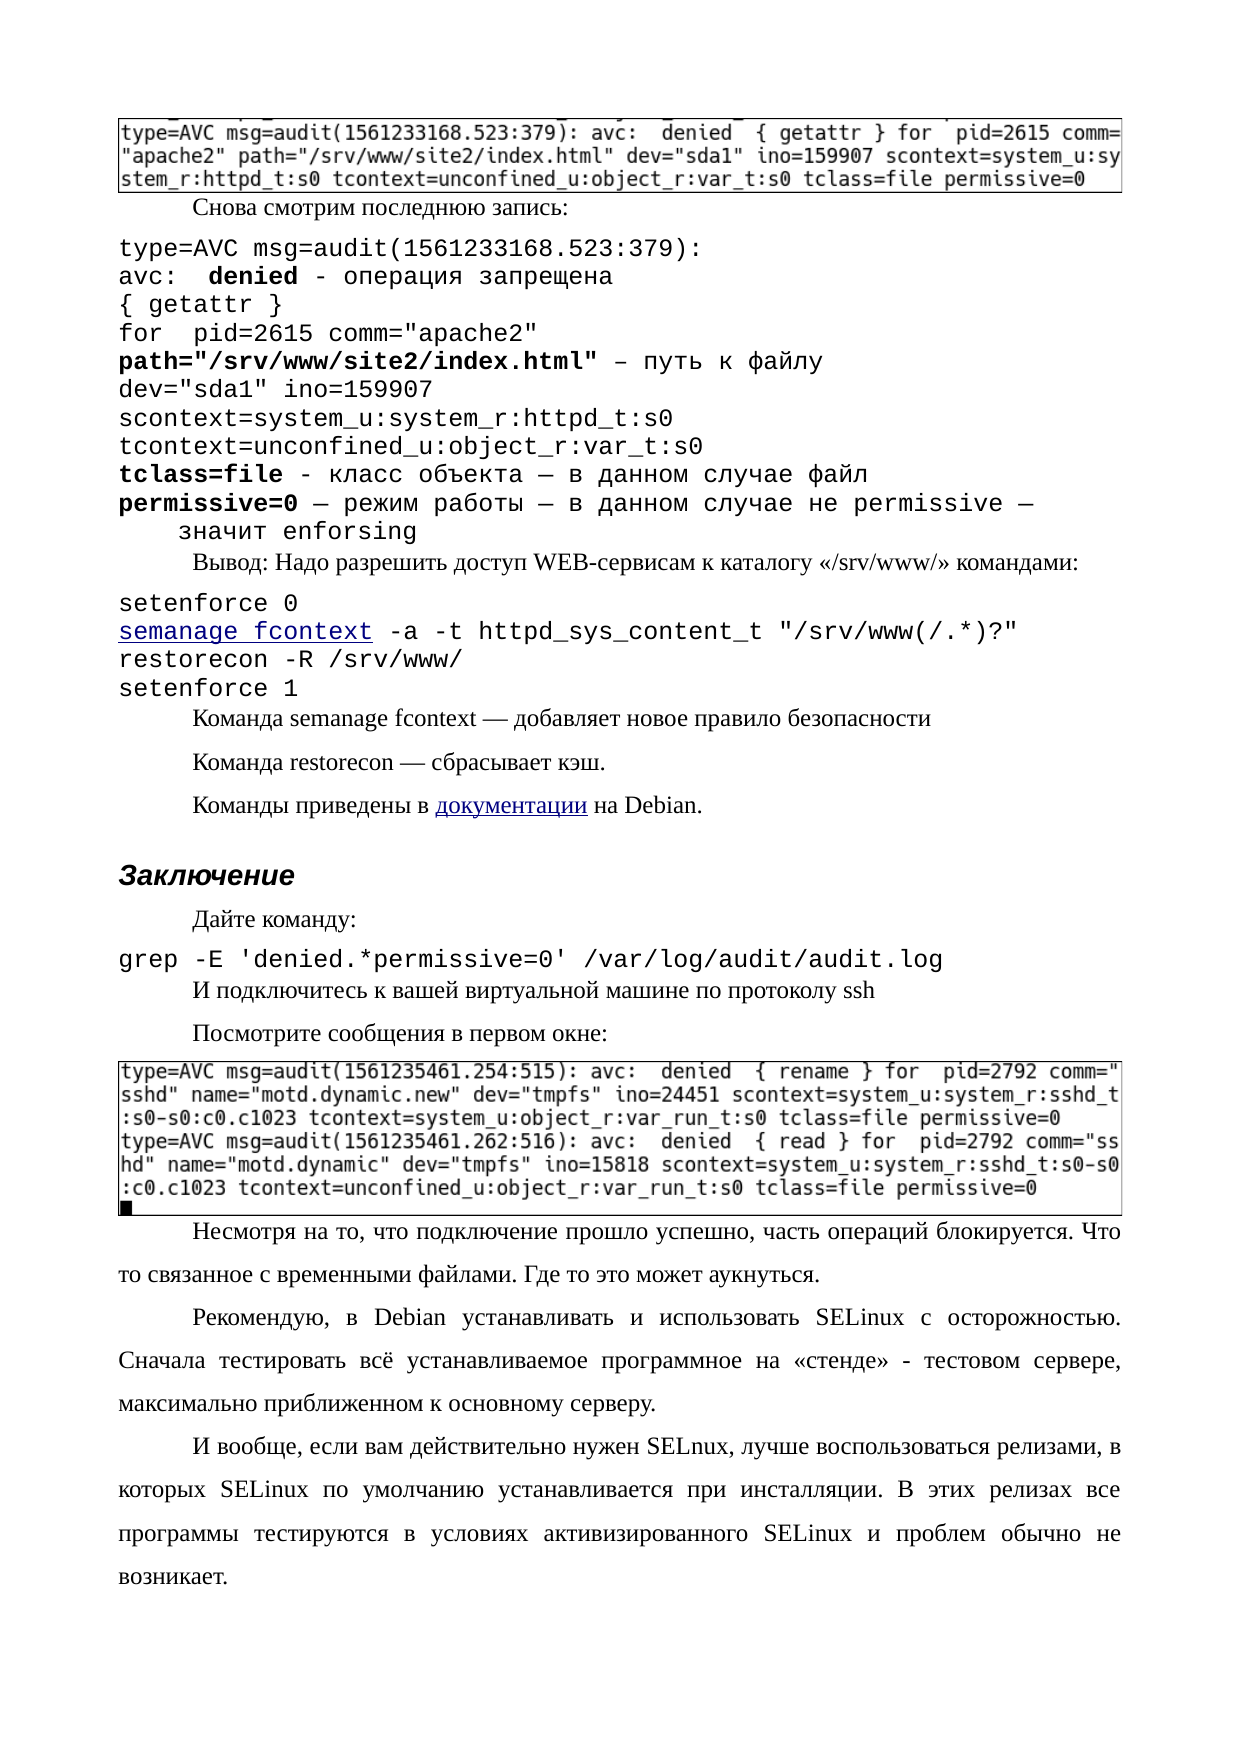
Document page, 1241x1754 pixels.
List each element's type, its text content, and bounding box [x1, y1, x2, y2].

text restorecon -R /srv/www/ [118, 647, 1122, 675]
text scontext=system_u:system_r:httpd_t:s0 [118, 405, 1122, 434]
text Команда restorecon — сбрасывает кэш. [118, 747, 1122, 775]
picture [118, 1061, 1123, 1216]
text dev="sda1" ino=159907 [118, 377, 1122, 405]
text Вывод: Надо разрешить доступ WEB-сервисам к каталогу «/srv/www/» командами: [118, 547, 1122, 576]
text Посмотрите сообщения в первом окне: [118, 1018, 1122, 1047]
text for pid=2615 comm="apache2" [118, 320, 1122, 349]
text Несмотря на то, что подключение прошло успешно, часть операций блокируется. Что то связанное с временными файлами. Где то это может аукнуться. [118, 1216, 1122, 1288]
text avc: denied - операция запрещена [118, 264, 1122, 292]
text Рекомендую, в Debian устанавливать и использовать SELinux с осторожностью. Сначала тестировать всё устанавливаемое программное на «стенде» - тестовом сервере, максимально приближенном к основному серверу. [118, 1302, 1122, 1417]
subtitle Заключение [118, 858, 1122, 891]
text type=AVC msg=audit(1561233168.523:379): [118, 235, 1122, 264]
picture [118, 118, 1123, 193]
text grep -E 'denied.*permissive=0' /var/log/audit/audit.log [118, 947, 1122, 975]
text setenforce 1 [118, 675, 1122, 703]
text И подключитесь к вашей виртуальной машине по протоколу ssh [118, 975, 1122, 1004]
text Команды приведены в документации на Debian. [118, 790, 1122, 818]
text { getattr } [118, 292, 1122, 320]
text permissive=0 — режим работы — в данном случае не permissive — значит enforsing [118, 490, 1122, 547]
text И вообще, если вам действительно нужен SELnux, лучше воспользоваться релизами, в которых SELinux по умолчанию устанавливается при инсталляции. В этих релизах все программы тестируются в условиях активизированного SELinux и проблем обычно не возникает. [118, 1431, 1122, 1589]
text semanage fcontext -a -t httpd_sys_content_t "/srv/www(/.*)?" [118, 618, 1122, 647]
text path="/srv/www/site2/index.html" – путь к файлу [118, 349, 1122, 377]
text tclass=file - класс объекта — в данном случае файл [118, 462, 1122, 490]
text Дайте команду: [118, 904, 1122, 933]
text tcontext=unconfined_u:object_r:var_t:s0 [118, 434, 1122, 462]
text Снова смотрим последнюю запись: [118, 193, 1122, 221]
text Команда semanage fcontext — добавляет новое правило безопасности [118, 703, 1122, 732]
text setenforce 0 [118, 590, 1122, 618]
